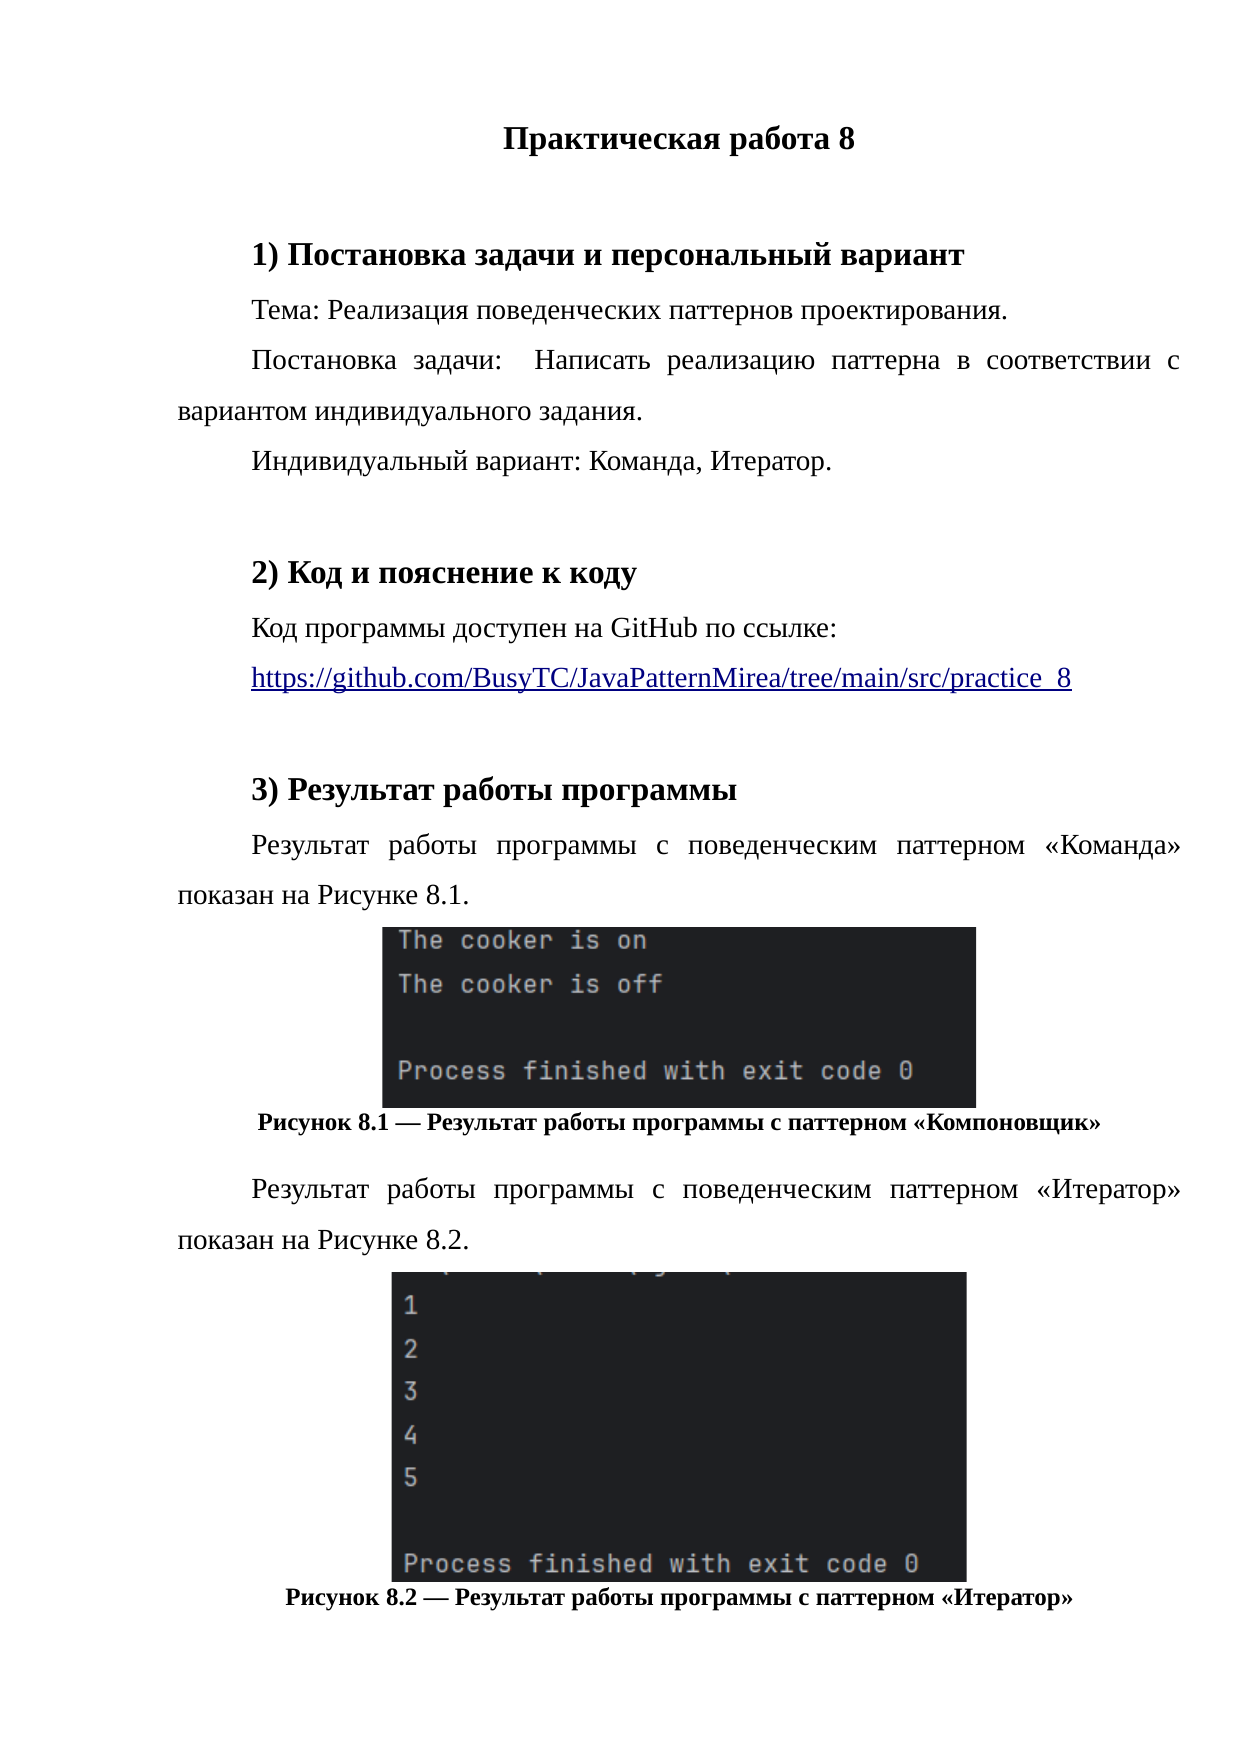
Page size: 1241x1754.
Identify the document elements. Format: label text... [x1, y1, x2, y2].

text Результат работы программы с поведенческим паттерном «Итератор» показан на Рисунке 8.2. [177, 1172, 1181, 1256]
text Индивидуальный вариант: Команда, Итератор. [177, 443, 1181, 477]
text Тема: Реализация поведенческих паттернов проектирования. [177, 292, 1181, 326]
subtitle 1) Постановка задачи и персональный вариант [251, 235, 1181, 273]
picture [382, 927, 977, 1108]
subtitle 2) Код и пояснение к коду [251, 552, 1181, 591]
text Результат работы программы с поведенческим паттерном «Команда» показан на Рисунке 8.1. [177, 827, 1181, 911]
subtitle 3) Результат работы программы [251, 770, 1181, 808]
text Код программы доступен на GitHub по ссылке: [177, 610, 1181, 643]
text https://github.com/BusyTC/JavaPatternMirea/tree/main/src/practice_8 [177, 660, 1181, 694]
picture [391, 1272, 967, 1582]
text Рисунок 8.1 — Результат работы программы с паттерном «Компоновщик» [177, 928, 1181, 1136]
text Постановка задачи: Написать реализацию паттерна в соответствии с вариантом индивидуального задания. [177, 342, 1181, 426]
text Рисунок 8.2 — Результат работы программы с паттерном «Итератор» [177, 1272, 1181, 1610]
subtitle Практическая работа 8 [177, 118, 1181, 156]
